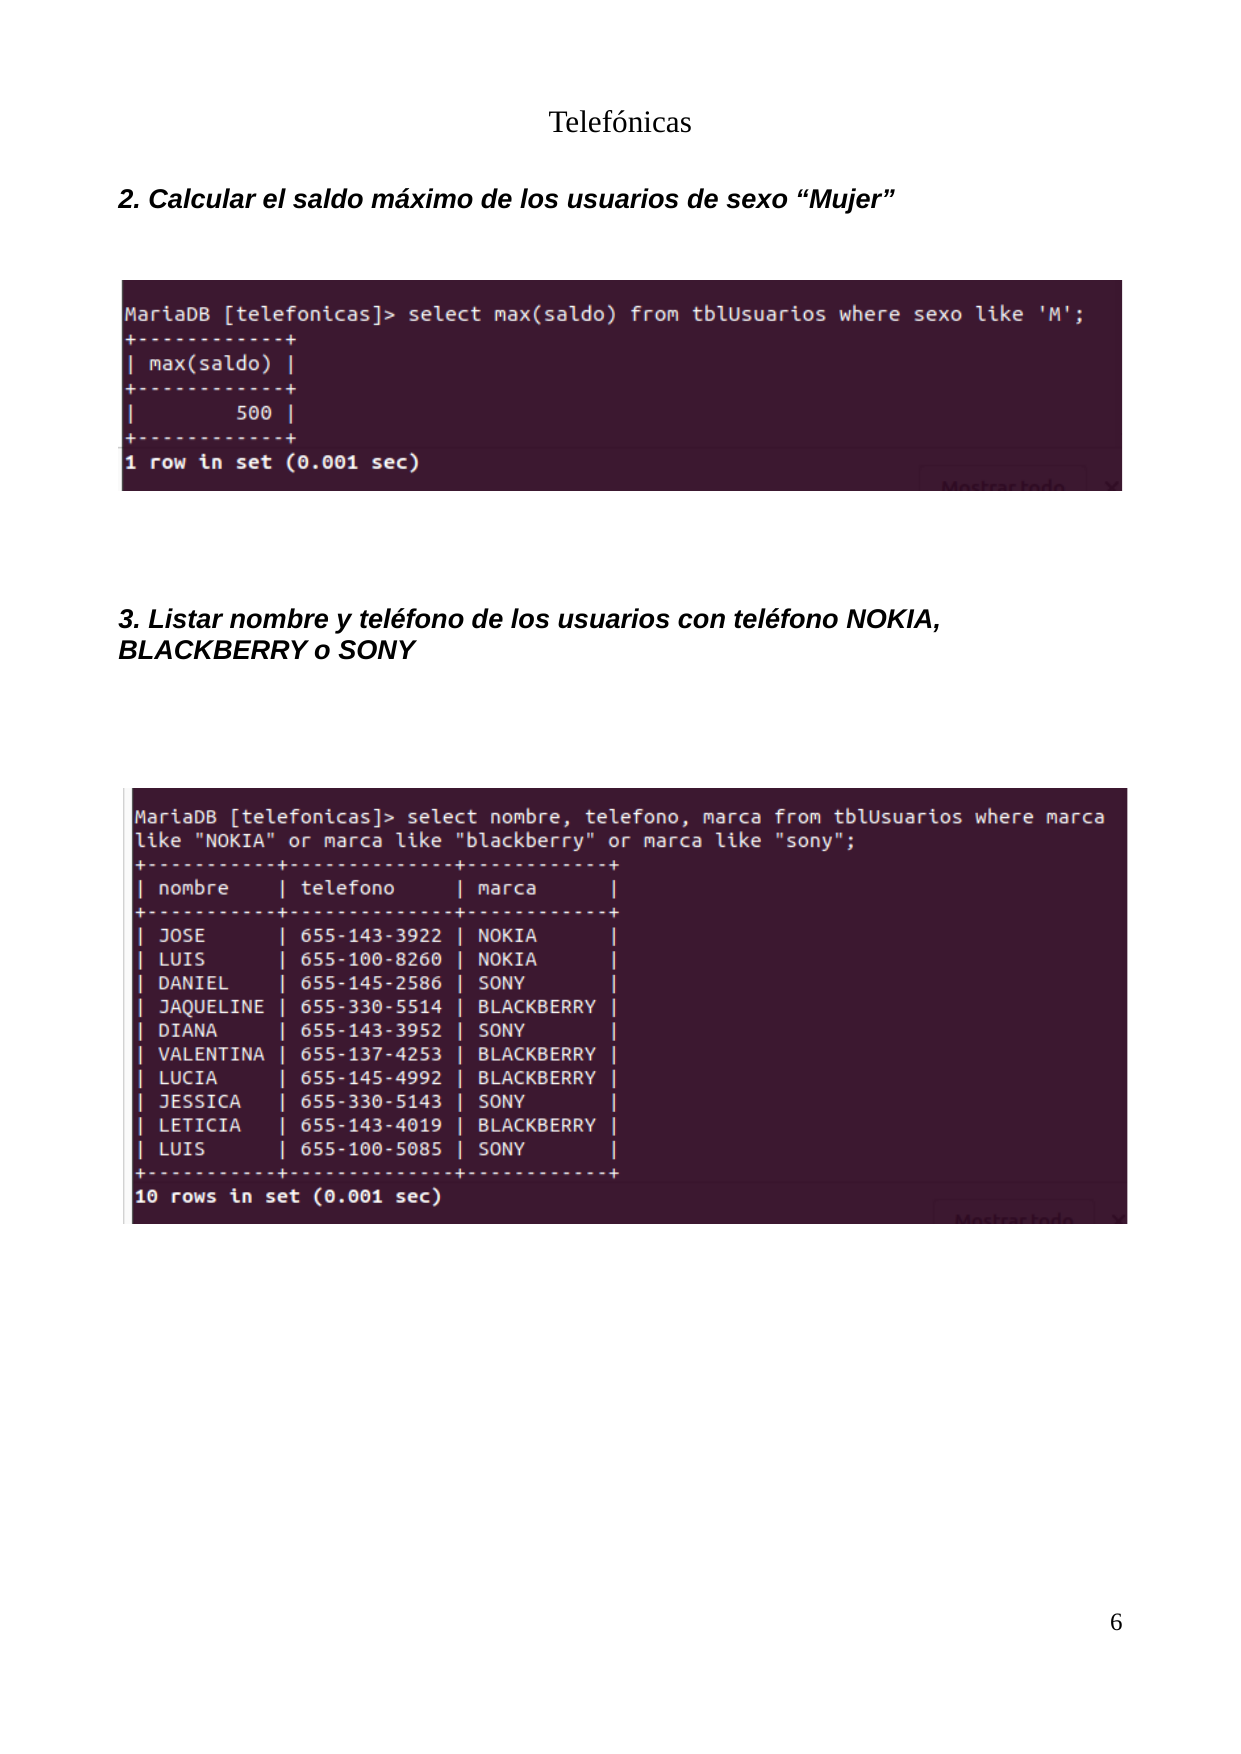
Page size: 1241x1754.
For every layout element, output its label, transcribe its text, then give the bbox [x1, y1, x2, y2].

picture [118, 280, 1123, 491]
subtitle 2. Calcular el saldo máximo de los usuarios de sexo “Mujer” [118, 183, 1122, 214]
picture [123, 788, 1128, 1224]
subtitle 3. Listar nombre y teléfono de los usuarios con teléfono NOKIA, BLACKBERRY o SONY [118, 603, 1122, 665]
